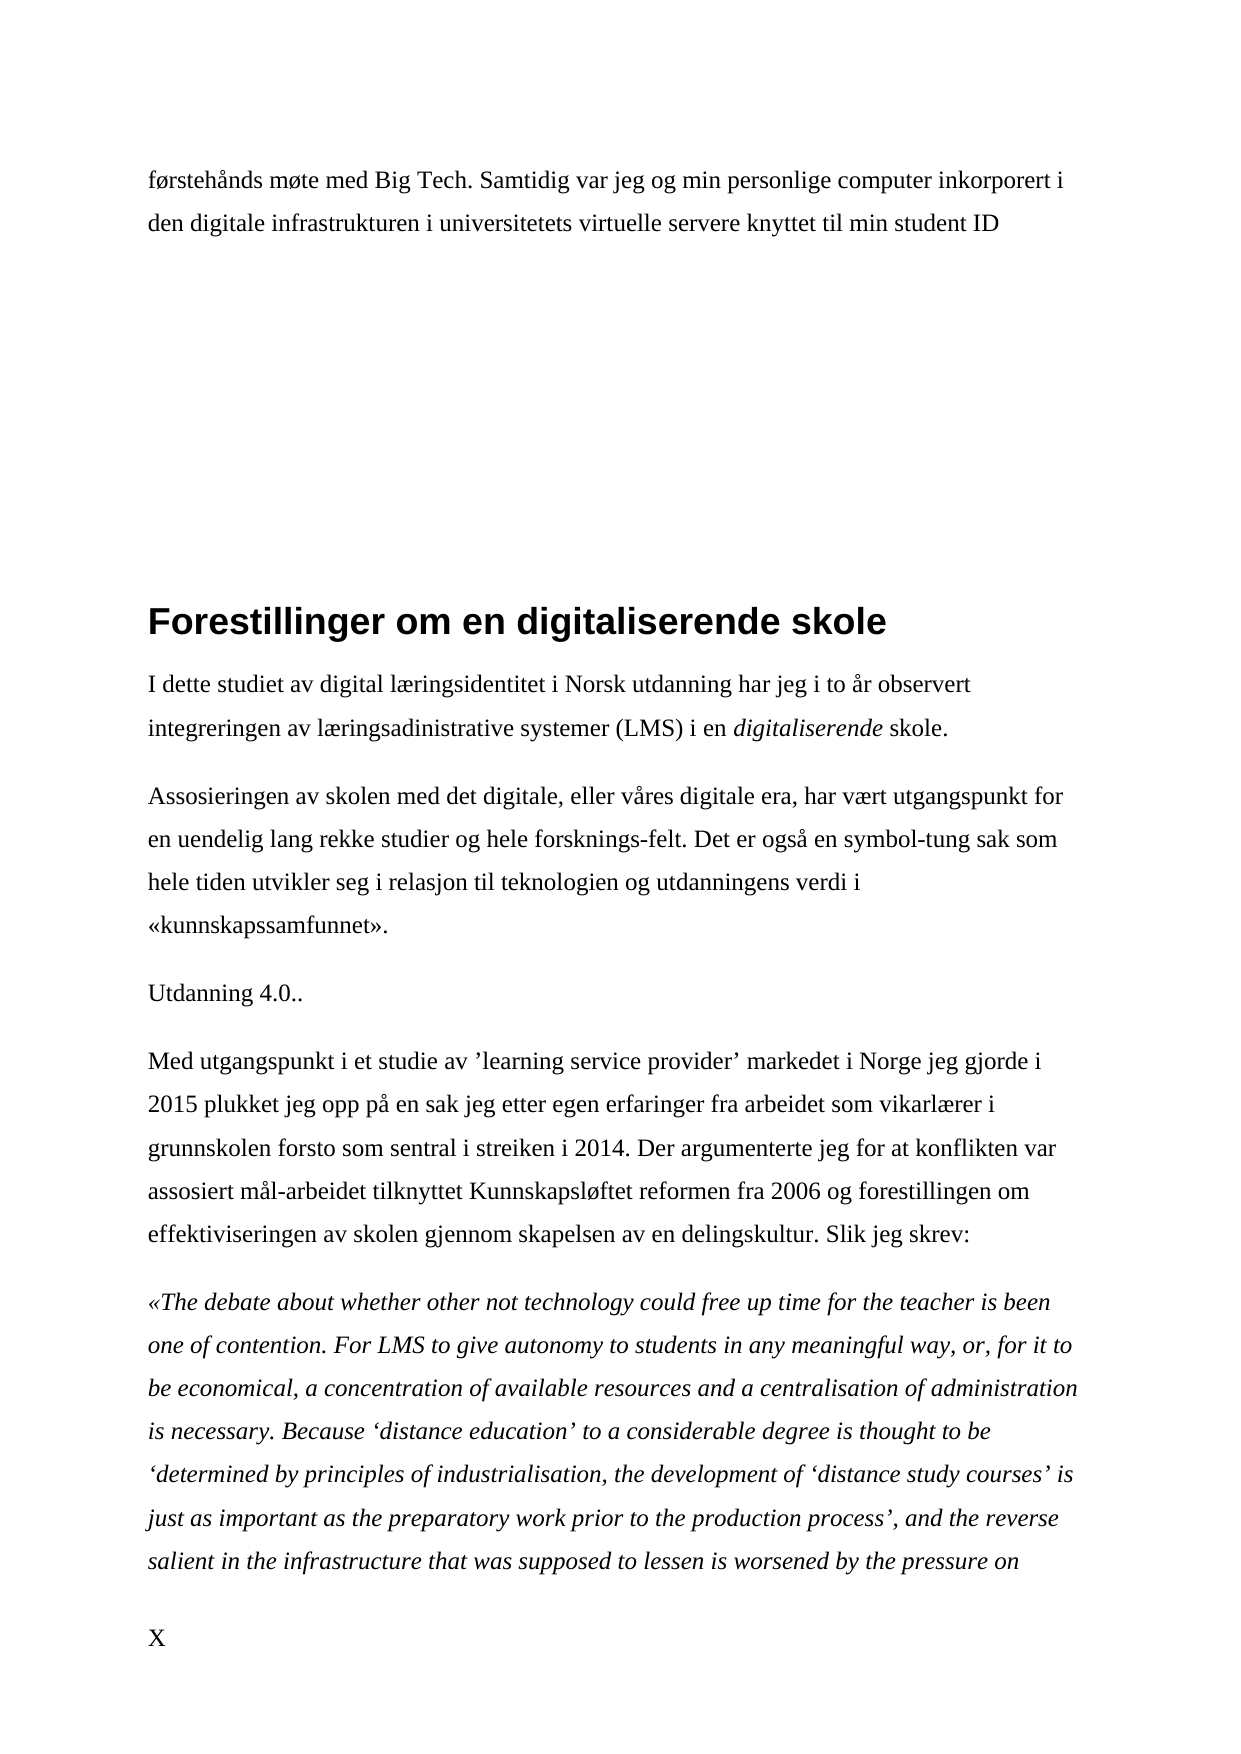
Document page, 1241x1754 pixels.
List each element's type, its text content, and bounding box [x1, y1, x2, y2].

text «The debate about whether other not technology could free up time for the teacher is been one of contention. For LMS to give autonomy to students in any meaningful way, or, for it to be economical, a concentration of available resources and a centralisation of administration is necessary. Because ‘distance education’ to a considerable degree is thought to be ‘determined by principles of industrialisation, the development of ‘distance study courses’ is just as important as the preparatory work prior to the production process’, and the reverse salient in the infrastructure that was supposed to lessen is worsened by the pressure on [148, 1287, 1092, 1574]
text Utdanning 4.0.. [148, 978, 1092, 1007]
text Med utgangspunkt i et studie av ’learning service provider’ markedet i Norge jeg gjorde i 2015 plukket jeg opp på en sak jeg etter egen erfaringer fra arbeidet som vikarlærer i grunnskolen forsto som sentral i streiken i 2014. Der argumenterte jeg for at konflikten var assosiert mål-arbeidet tilknyttet Kunnskapsløftet reformen fra 2006 og forestillingen om effektiviseringen av skolen gjennom skapelsen av en delingskultur. Slik jeg skrev: [148, 1046, 1092, 1248]
text I dette studiet av digital læringsidentitet i Norsk utdanning har jeg i to år observert integreringen av læringsadinistrative systemer (LMS) i en digitaliserende skole. [148, 669, 1092, 741]
text Assosieringen av skolen med det digitale, eller våres digitale era, har vært utgangspunkt for en uendelig lang rekke studier og hele forsknings-felt. Det er også en symbol-tung sak som hele tiden utvikler seg i relasjon til teknologien og utdanningens verdi i «kunnskapssamfunnet». [148, 781, 1092, 939]
text førstehånds møte med Big Tech. Samtidig var jeg og min personlige computer inkorporert i den digitale infrastrukturen i universitetets virtuelle servere knyttet til min student ID [148, 165, 1092, 237]
subtitle Forestillinger om en digitaliserende skole [148, 599, 1092, 642]
